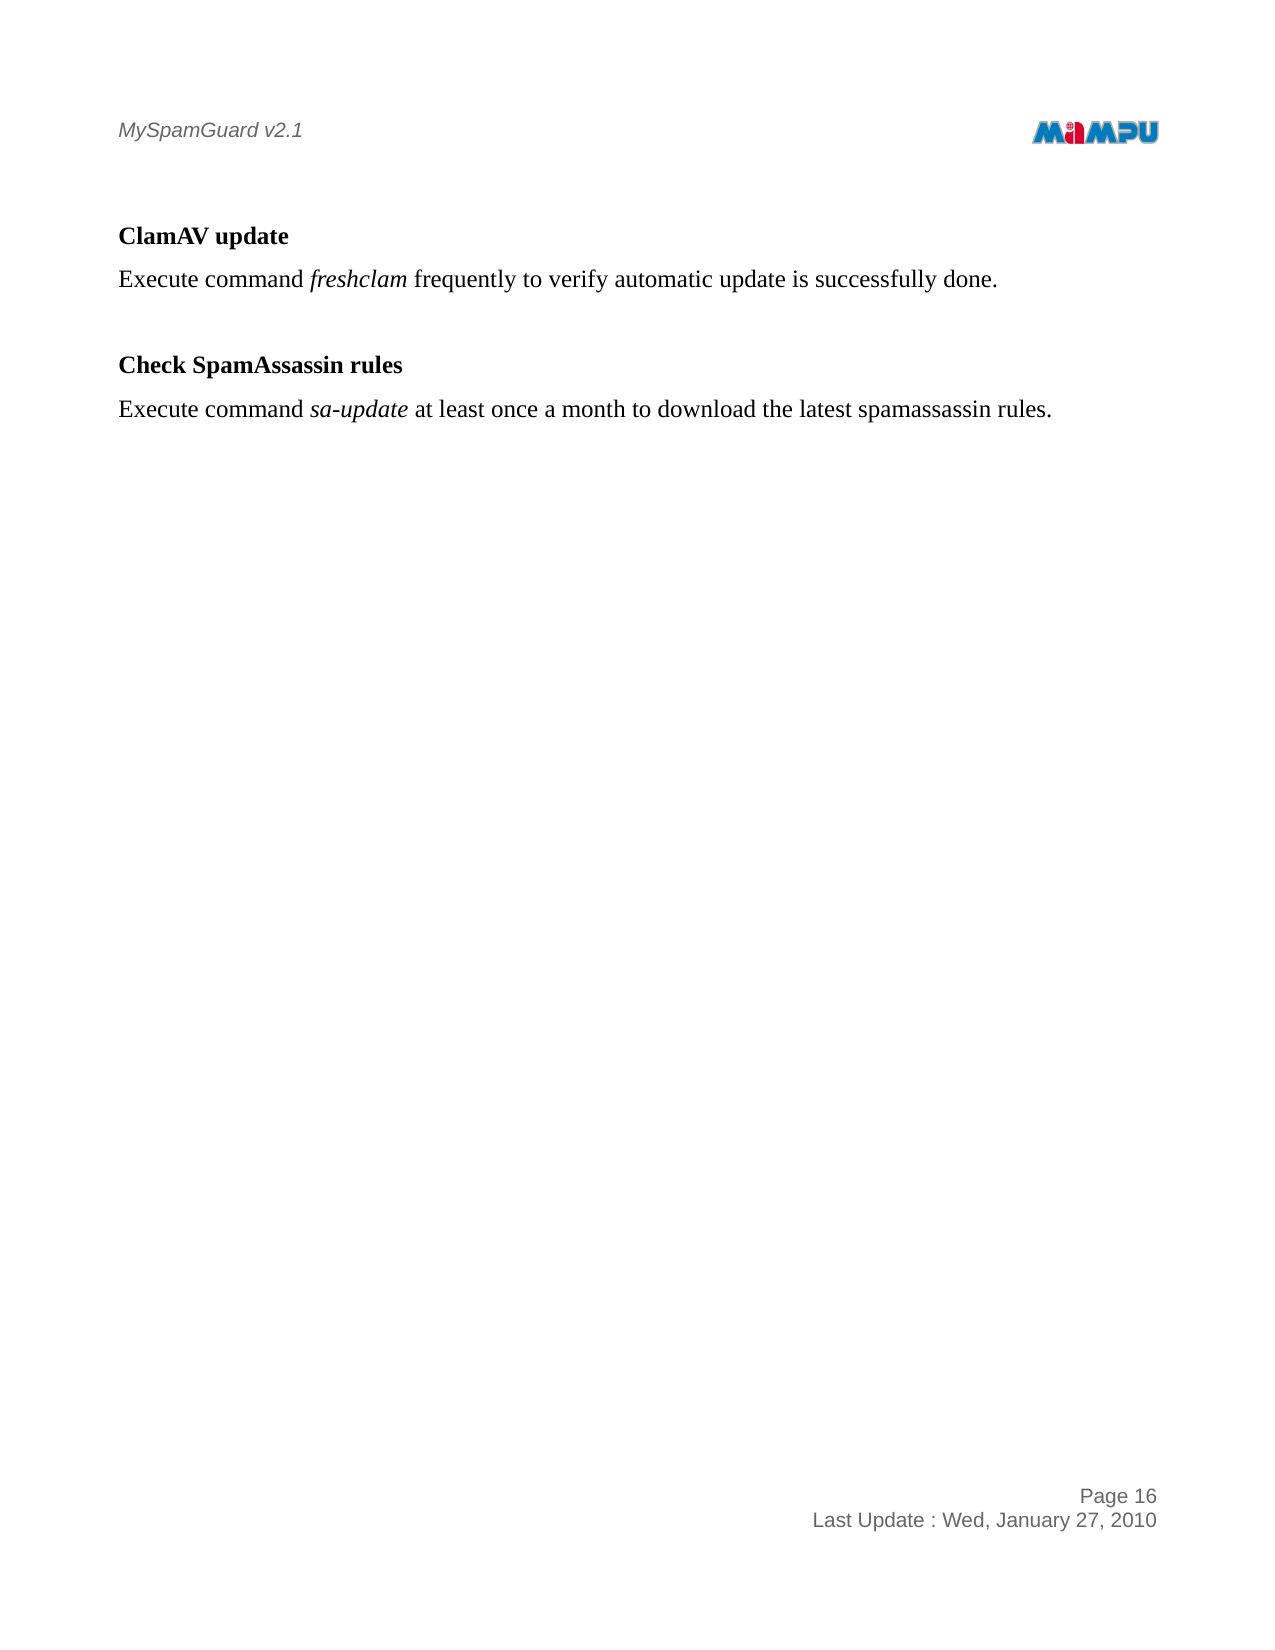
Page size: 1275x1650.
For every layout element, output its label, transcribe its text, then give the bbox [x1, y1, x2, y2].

text Check SpamAssassin rules [118, 351, 1157, 379]
picture [1031, 120, 1161, 145]
text Execute command freshclam frequently to verify automatic update is successfully done. [118, 264, 1157, 293]
text Execute command sa-update at least once a month to download the latest spamassassin rules. [118, 394, 1157, 422]
text ClamAV update [118, 221, 1157, 250]
